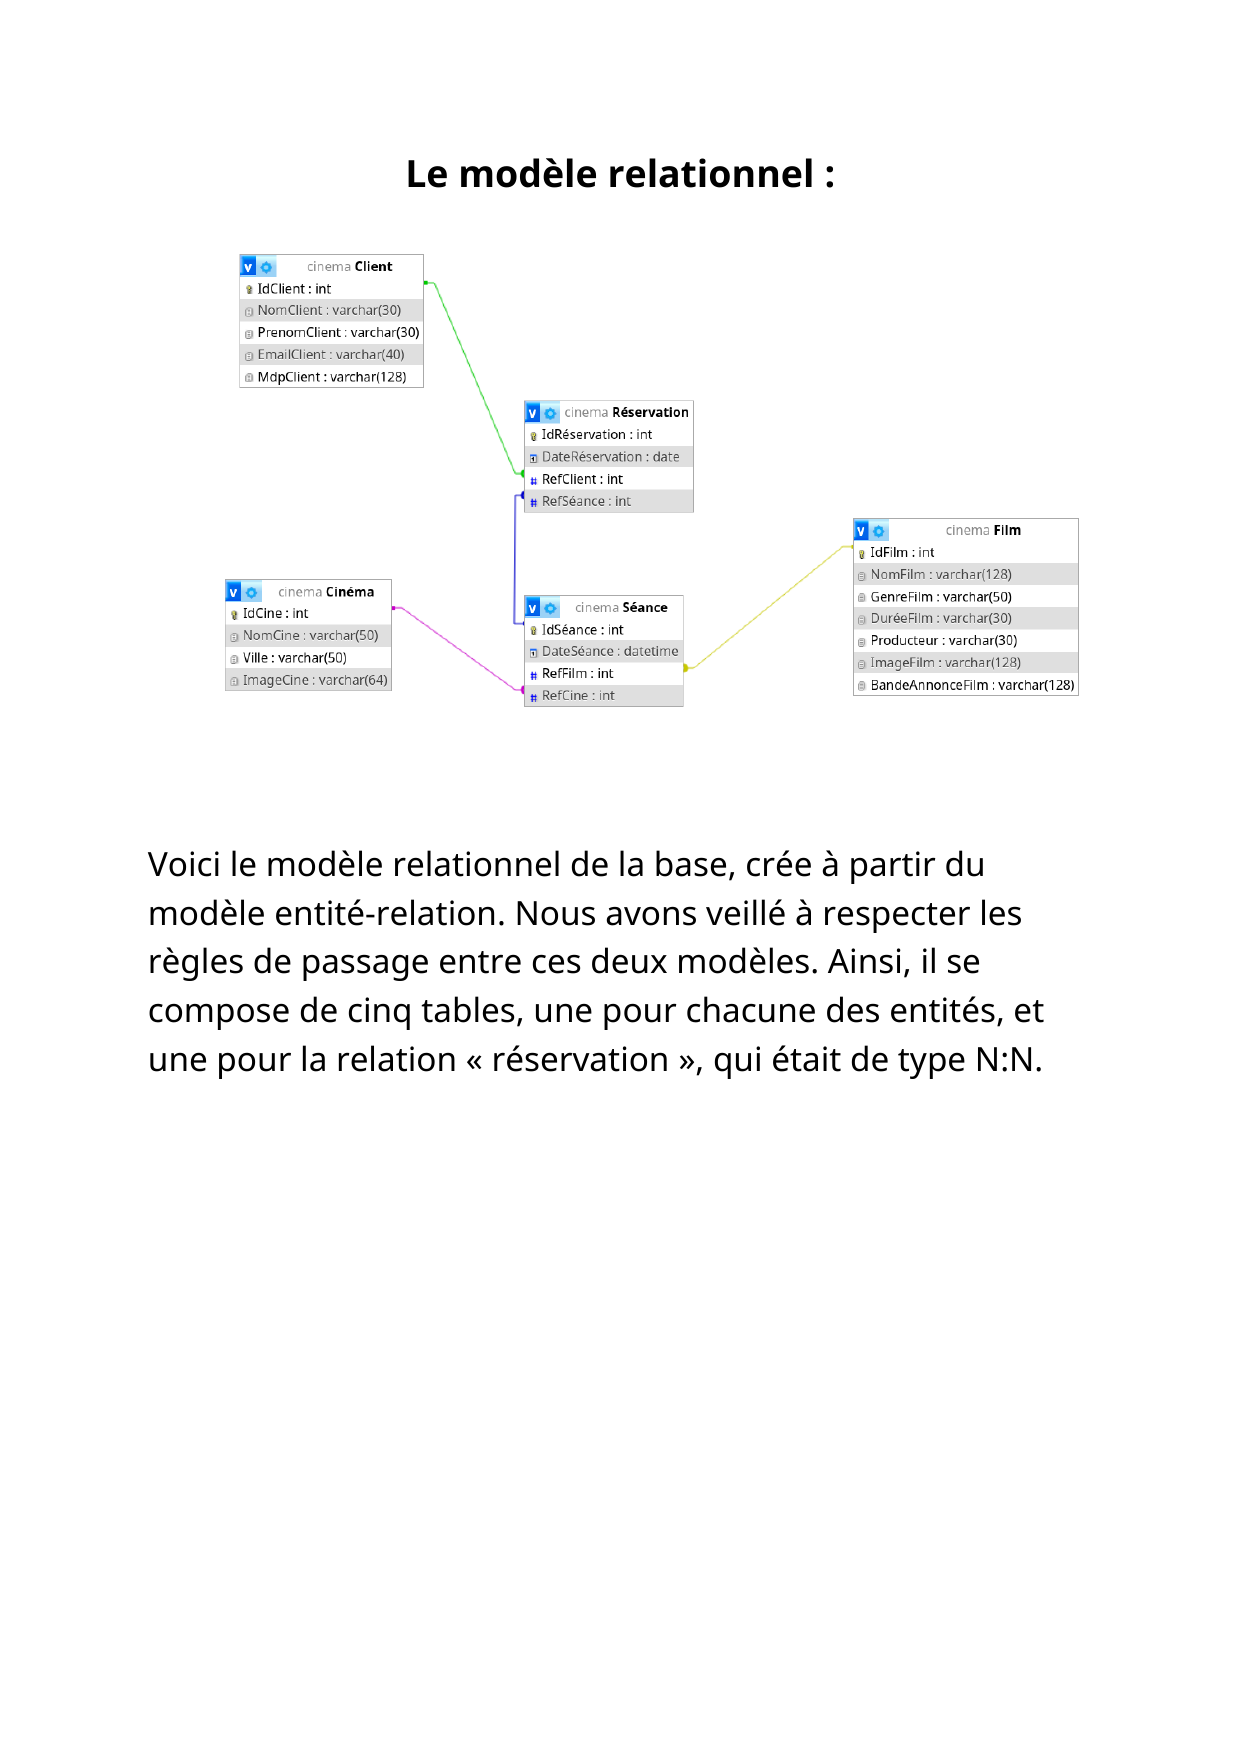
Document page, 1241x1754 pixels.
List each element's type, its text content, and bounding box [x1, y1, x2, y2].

text Voici le modèle relationnel de la base, crée à partir du modèle entité-relation. Nous avons veillé à respecter les règles de passage entre ces deux modèles. Ainsi, il se compose de cinq tables, une pour chacune des entités, et une pour la relation « réservation », qui était de type N:N. [148, 840, 1093, 1082]
text Le modèle relationnel : [148, 148, 1093, 199]
picture [147, 224, 1118, 751]
